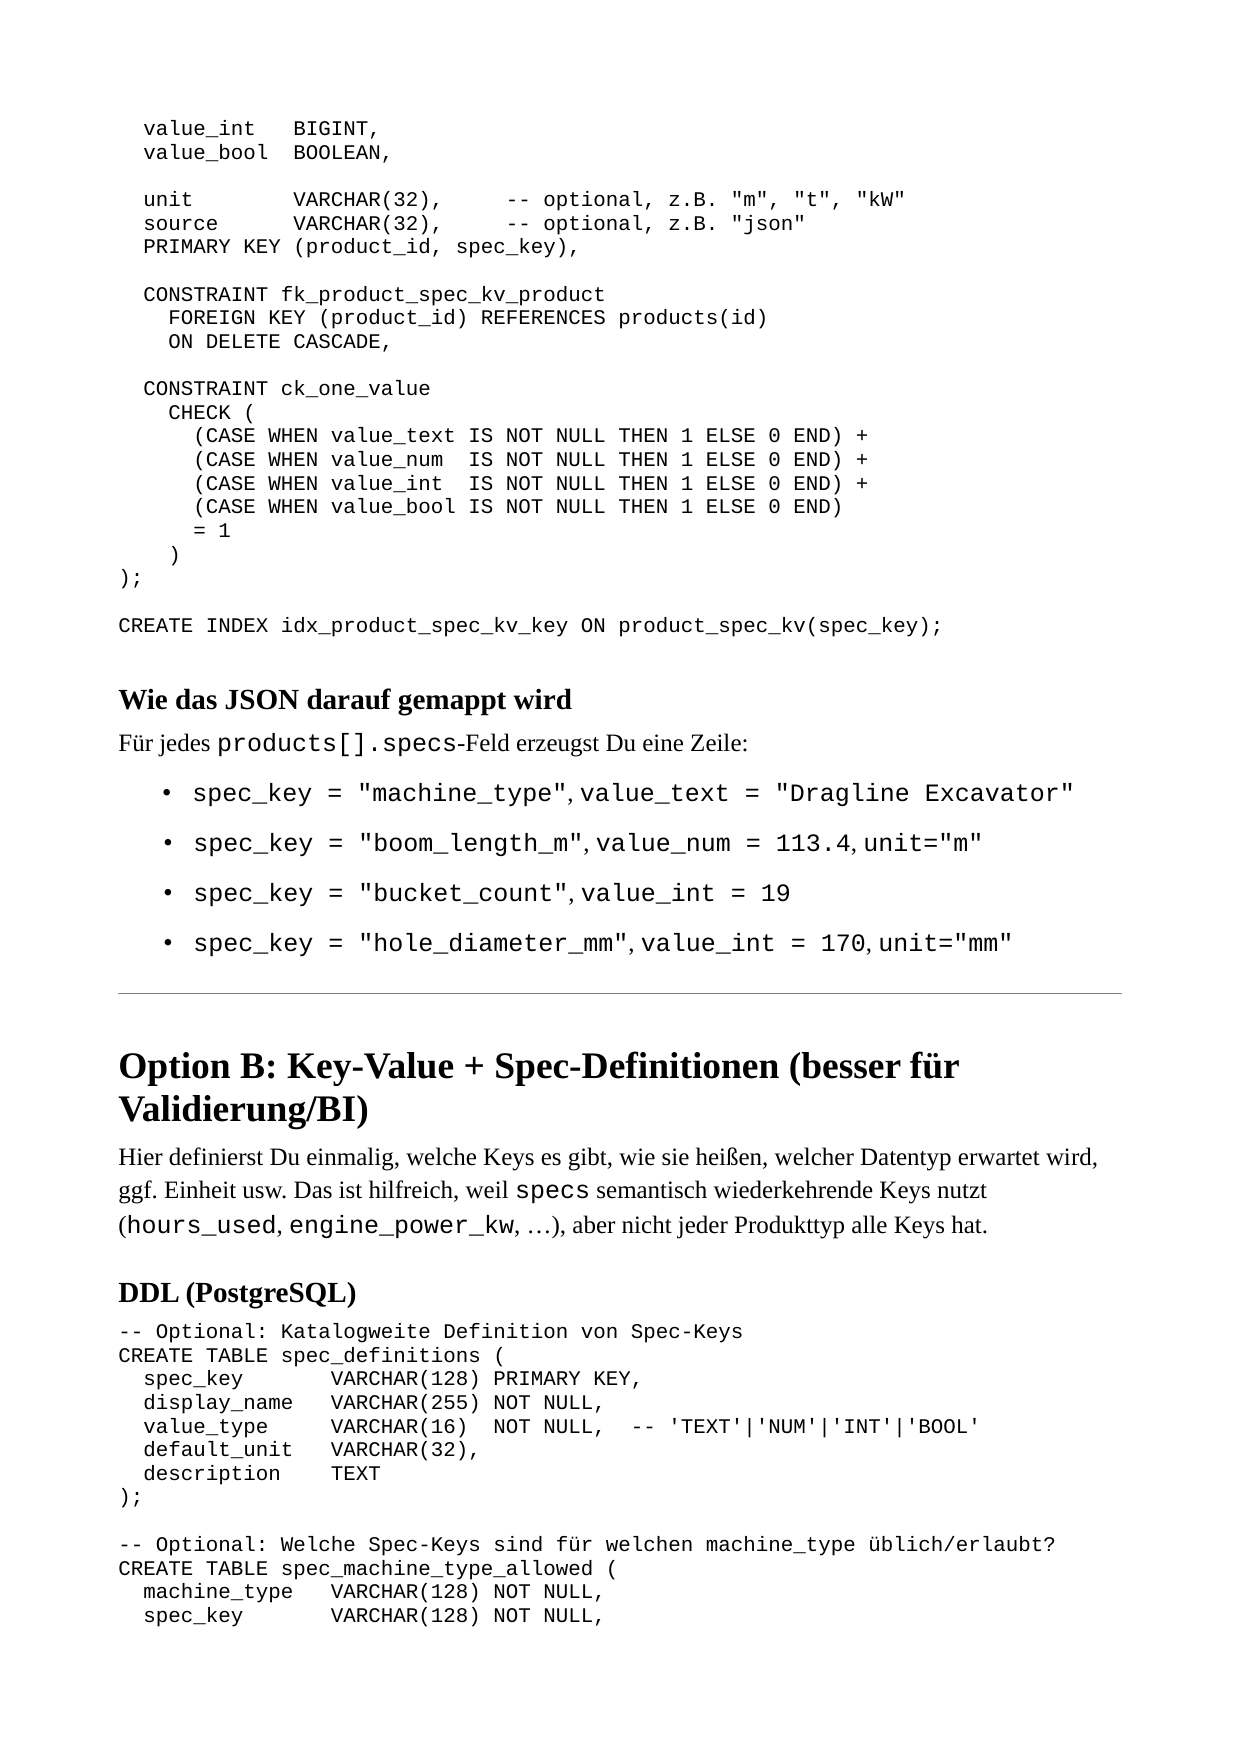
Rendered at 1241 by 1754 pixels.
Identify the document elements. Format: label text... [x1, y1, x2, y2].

text value_type VARCHAR(16) NOT NULL, -- 'TEXT'|'NUM'|'INT'|'BOOL' [118, 1416, 1122, 1439]
text (CASE WHEN value_num IS NOT NULL THEN 1 ELSE 0 END) + [118, 449, 1122, 473]
text = 1 [118, 520, 1122, 544]
text FOREIGN KEY (product_id) REFERENCES products(id) [118, 307, 1122, 331]
text -- Optional: Katalogweite Definition von Spec-Keys [118, 1321, 1122, 1345]
text description TEXT [118, 1463, 1122, 1487]
text ) [118, 544, 1122, 567]
list spec_key = "boom_length_m", value_num = 113.4, unit="m" [164, 828, 1122, 859]
text CHECK ( [118, 402, 1122, 426]
text ); [118, 567, 1122, 591]
text source VARCHAR(32), -- optional, z.B. "json" [118, 213, 1122, 236]
text unit VARCHAR(32), -- optional, z.B. "m", "t", "kW" [118, 189, 1122, 213]
text spec_key VARCHAR(128) PRIMARY KEY, [118, 1368, 1122, 1392]
text value_int BIGINT, [118, 118, 1122, 142]
list spec_key = "bucket_count", value_int = 19 [164, 878, 1122, 909]
text Für jedes products[].specs-Feld erzeugst Du eine Zeile: [118, 728, 1122, 759]
text display_name VARCHAR(255) NOT NULL, [118, 1392, 1122, 1416]
text CREATE TABLE spec_definitions ( [118, 1345, 1122, 1368]
text ON DELETE CASCADE, [118, 331, 1122, 354]
text (CASE WHEN value_bool IS NOT NULL THEN 1 ELSE 0 END) [118, 496, 1122, 520]
text machine_type VARCHAR(128) NOT NULL, [118, 1581, 1122, 1605]
text PRIMARY KEY (product_id, spec_key), [118, 236, 1122, 260]
text (CASE WHEN value_text IS NOT NULL THEN 1 ELSE 0 END) + [118, 426, 1122, 449]
subtitle Wie das JSON darauf gemappt wird [118, 682, 1122, 716]
subtitle Option B: Key-Value + Spec-Definitionen (besser für Validierung/BI) [118, 1043, 1122, 1130]
text (CASE WHEN value_int IS NOT NULL THEN 1 ELSE 0 END) + [118, 473, 1122, 496]
text -- Optional: Welche Spec-Keys sind für welchen machine_type üblich/erlaubt? [118, 1534, 1122, 1557]
text CREATE TABLE spec_machine_type_allowed ( [118, 1557, 1122, 1581]
text default_unit VARCHAR(32), [118, 1439, 1122, 1463]
list spec_key = "machine_type", value_text = "Dragline Excavator" [162, 778, 1122, 809]
text spec_key VARCHAR(128) NOT NULL, [118, 1605, 1122, 1628]
list spec_key = "hole_diameter_mm", value_int = 170, unit="mm" [164, 928, 1122, 959]
subtitle DDL (PostgreSQL) [118, 1275, 1122, 1308]
text CONSTRAINT fk_product_spec_kv_product [118, 284, 1122, 307]
text CONSTRAINT ck_one_value [118, 378, 1122, 402]
text Hier definierst Du einmalig, welche Keys es gibt, wie sie heißen, welcher Datentyp erwartet wird, ggf. Einheit usw. Das ist hilfreich, weil specs semantisch wiederkehrende Keys nutzt (hours_used, engine_power_kw, …), aber nicht jeder Produkttyp alle Keys hat. [118, 1142, 1122, 1241]
text CREATE INDEX idx_product_spec_kv_key ON product_spec_kv(spec_key); [118, 615, 1122, 638]
text ); [118, 1487, 1122, 1510]
text value_bool BOOLEAN, [118, 142, 1122, 165]
